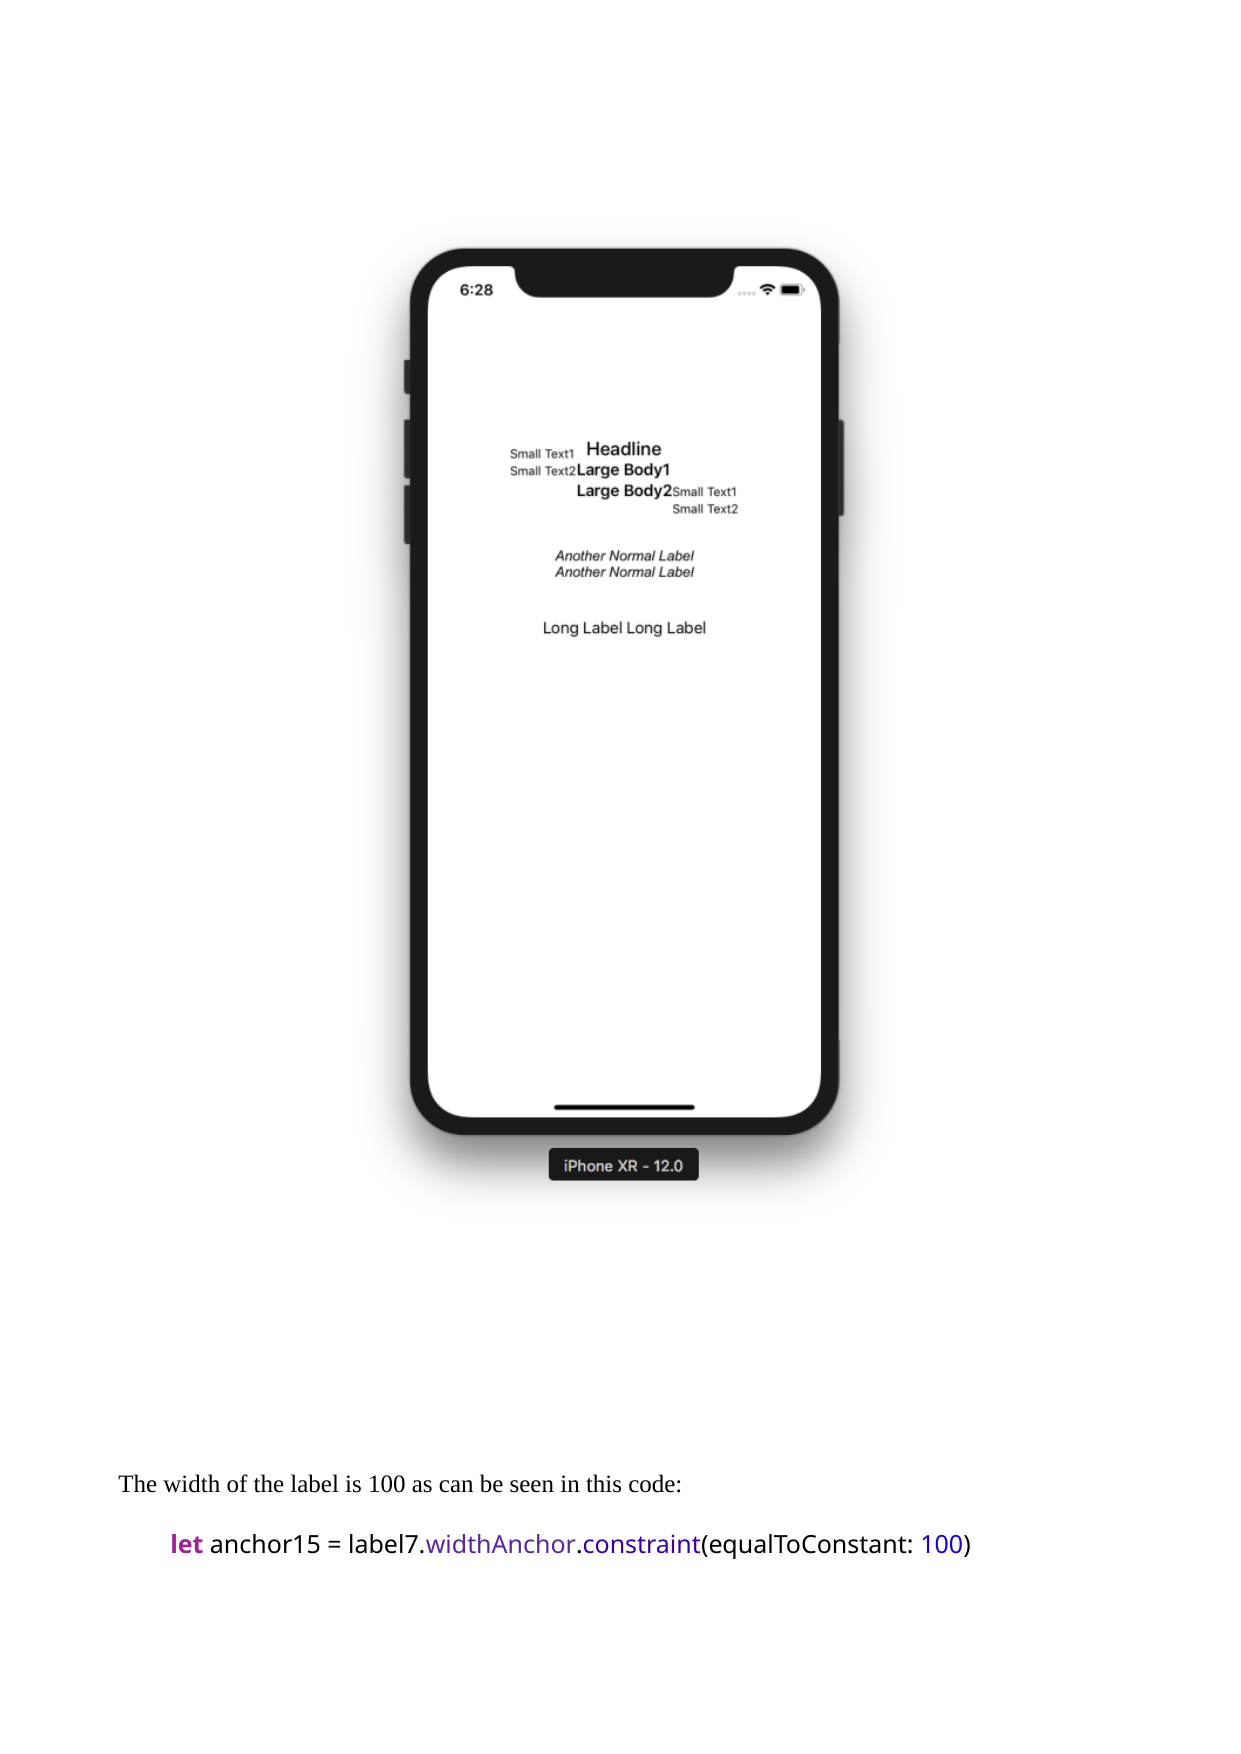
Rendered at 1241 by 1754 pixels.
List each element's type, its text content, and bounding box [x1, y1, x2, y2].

text let anchor15 = label7.widthAnchor.constraint(equalToConstant: 100) [118, 1527, 1122, 1561]
picture [334, 210, 915, 1230]
text The width of the label is 100 as can be seen in this code: [118, 1469, 1122, 1498]
